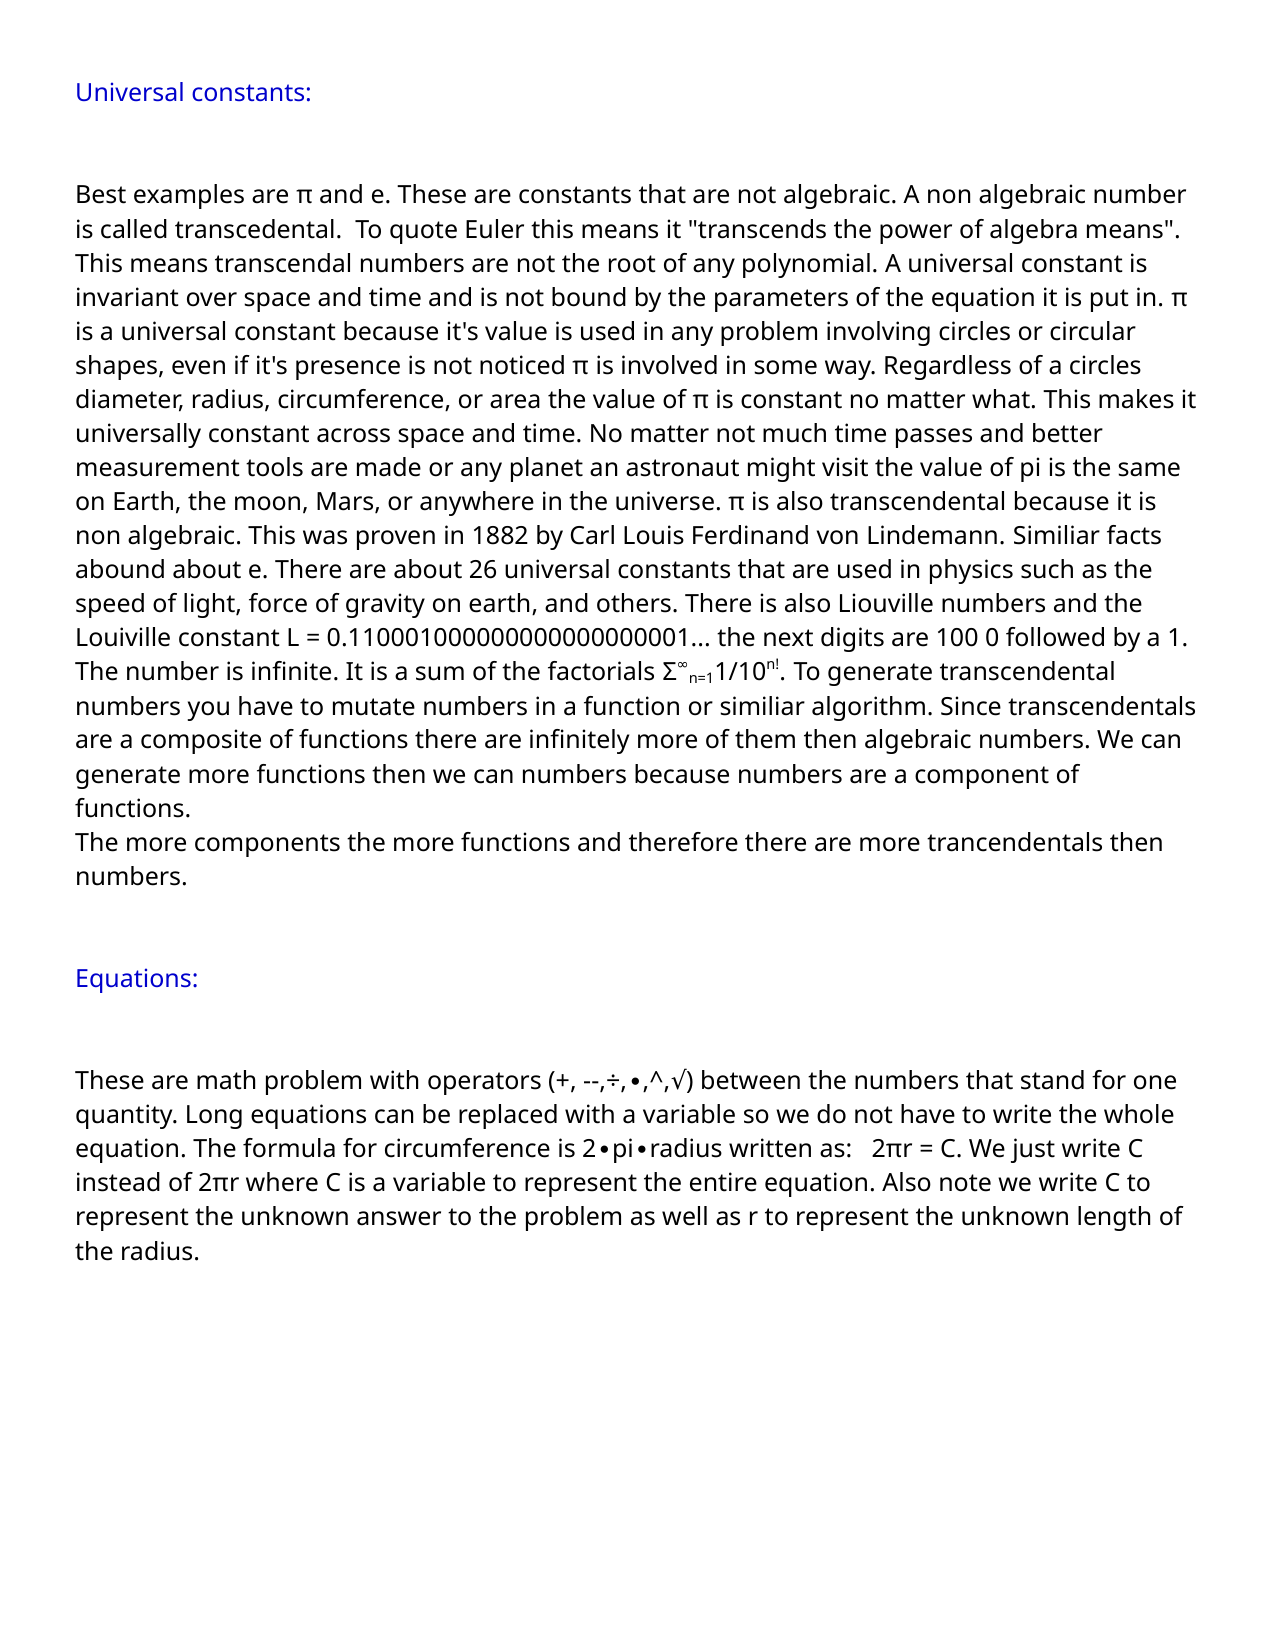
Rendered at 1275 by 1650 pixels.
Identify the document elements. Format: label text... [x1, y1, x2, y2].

text These are math problem with operators (+, --,÷,∙,^,√) between the numbers that stand for one quantity. Long equations can be replaced with a variable so we do not have to write the whole equation. The formula for circumference is 2∙pi∙radius written as: 2πr = C. We just write C instead of 2πr where C is a variable to represent the entire equation. Also note we write C to represent the unknown answer to the problem as well as r to represent the unknown length of the radius. [75, 1063, 1200, 1267]
text Equations: [75, 961, 1200, 995]
text The more components the more functions and therefore there are more trancendentals then numbers. [75, 824, 1200, 892]
text Best examples are π and e. These are constants that are not algebraic. A non algebraic number is called transcedental. To quote Euler this means it "transcends the power of algebra means". This means transcendal numbers are not the root of any polynomial. A universal constant is invariant over space and time and is not bound by the parameters of the equation it is put in. π is a universal constant because it's value is used in any problem involving circles or circular shapes, even if it's presence is not noticed π is involved in some way. Regardless of a circles diameter, radius, circumference, or area the value of π is constant no matter what. This makes it universally constant across space and time. No matter not much time passes and better measurement tools are made or any planet an astronaut might visit the value of pi is the same on Earth, the moon, Mars, or anywhere in the universe. π is also transcendental because it is non algebraic. This was proven in 1882 by Carl Louis Ferdinand von Lindemann. Similiar facts abound about e. There are about 26 universal constants that are used in physics such as the speed of light, force of gravity on earth, and others. There is also Liouville numbers and the Louiville constant L = 0.110001000000000000000001... the next digits are 100 0 followed by a 1. The number is infinite. It is a sum of the factorials Σ∞n=11/10n!. To generate transcendental numbers you have to mutate numbers in a function or similiar algorithm. Since transcendentals are a composite of functions there are infinitely more of them then algebraic numbers. We can generate more functions then we can numbers because numbers are a component of functions. [75, 177, 1200, 824]
text Universal constants: [75, 75, 1200, 109]
